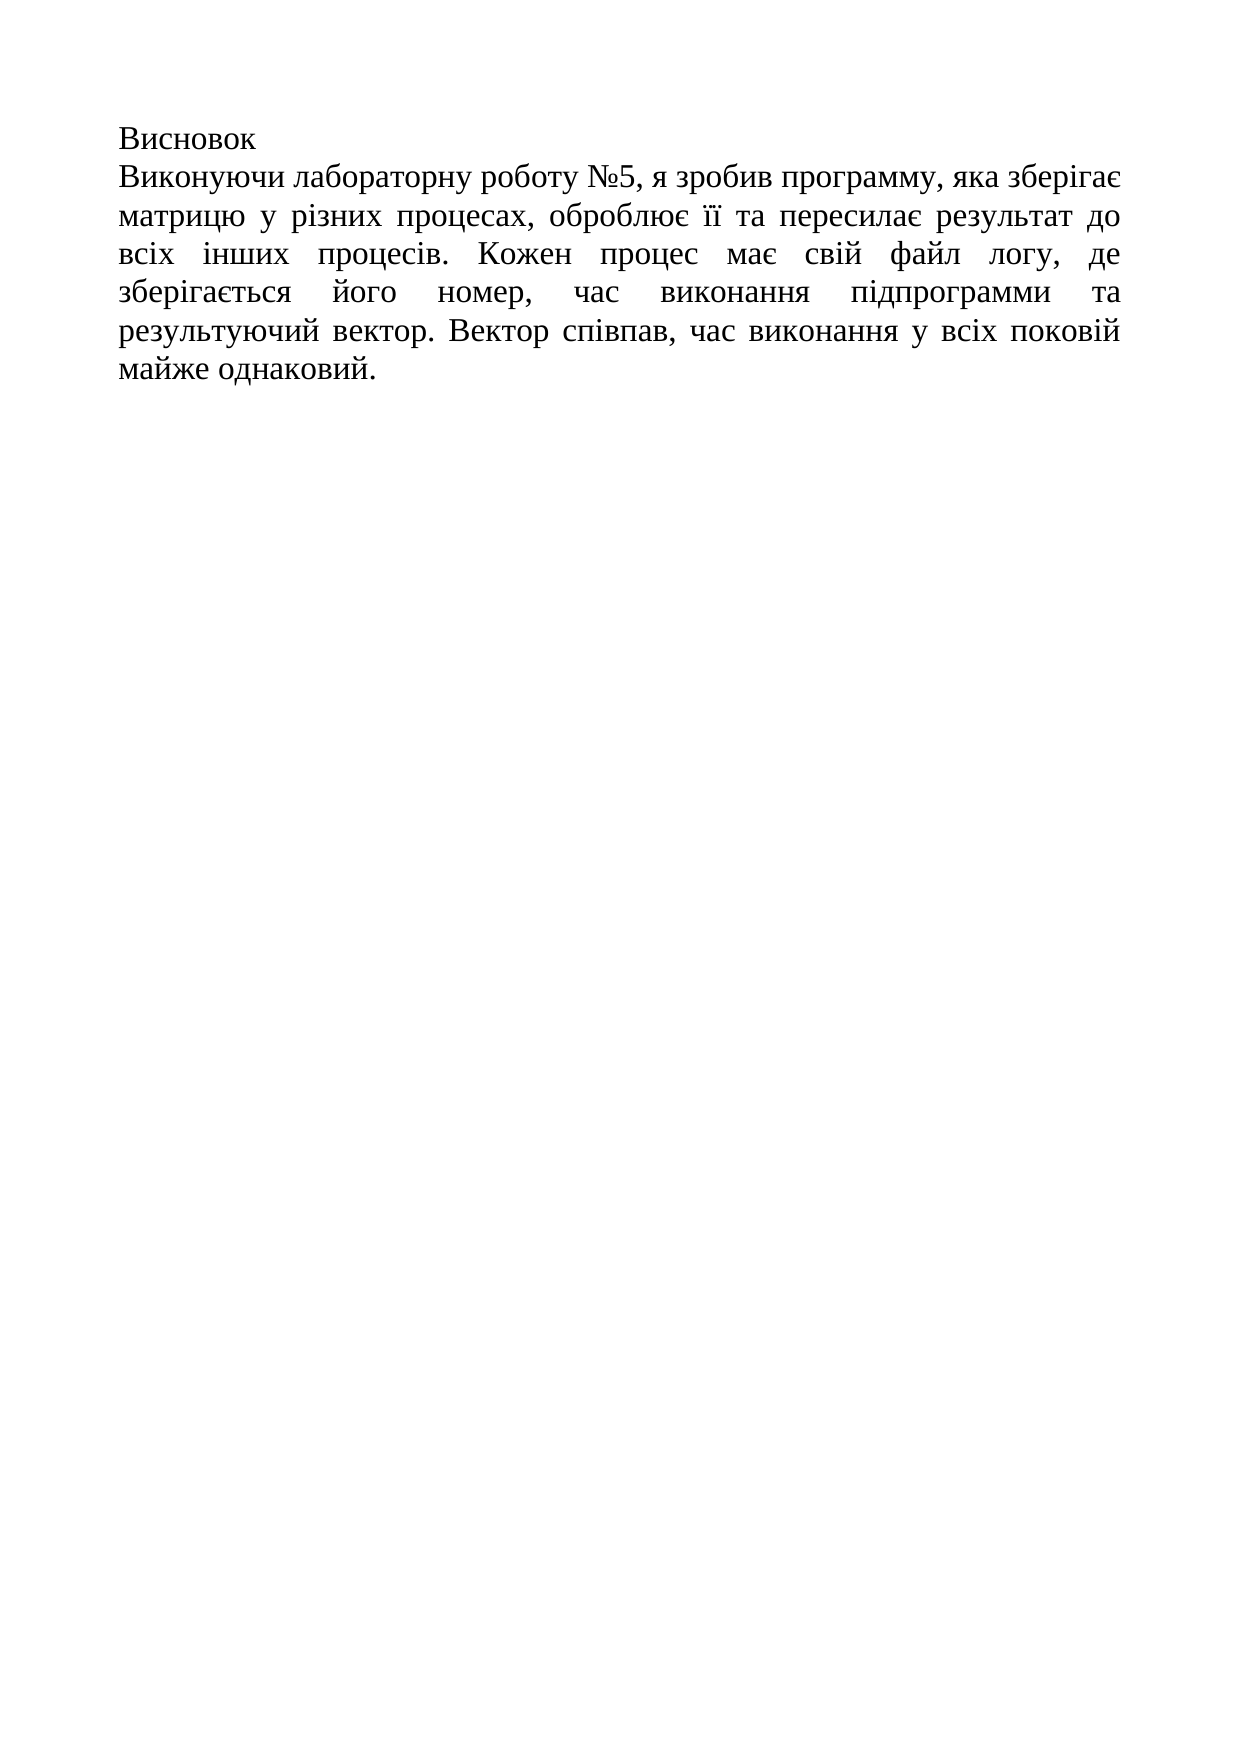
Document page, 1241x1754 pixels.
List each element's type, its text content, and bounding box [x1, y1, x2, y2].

text Висновок [118, 118, 1122, 156]
text Виконуючи лабораторну роботу №5, я зробив программу, яка зберігає матрицю у різних процесах, оброблює її та пересилає результат до всіх інших процесів. Кожен процес має свій файл логу, де зберігається його номер, час виконання підпрограмми та результуючий вектор. Вектор співпав, час виконання у всіх поковій майже однаковий. [118, 156, 1122, 386]
